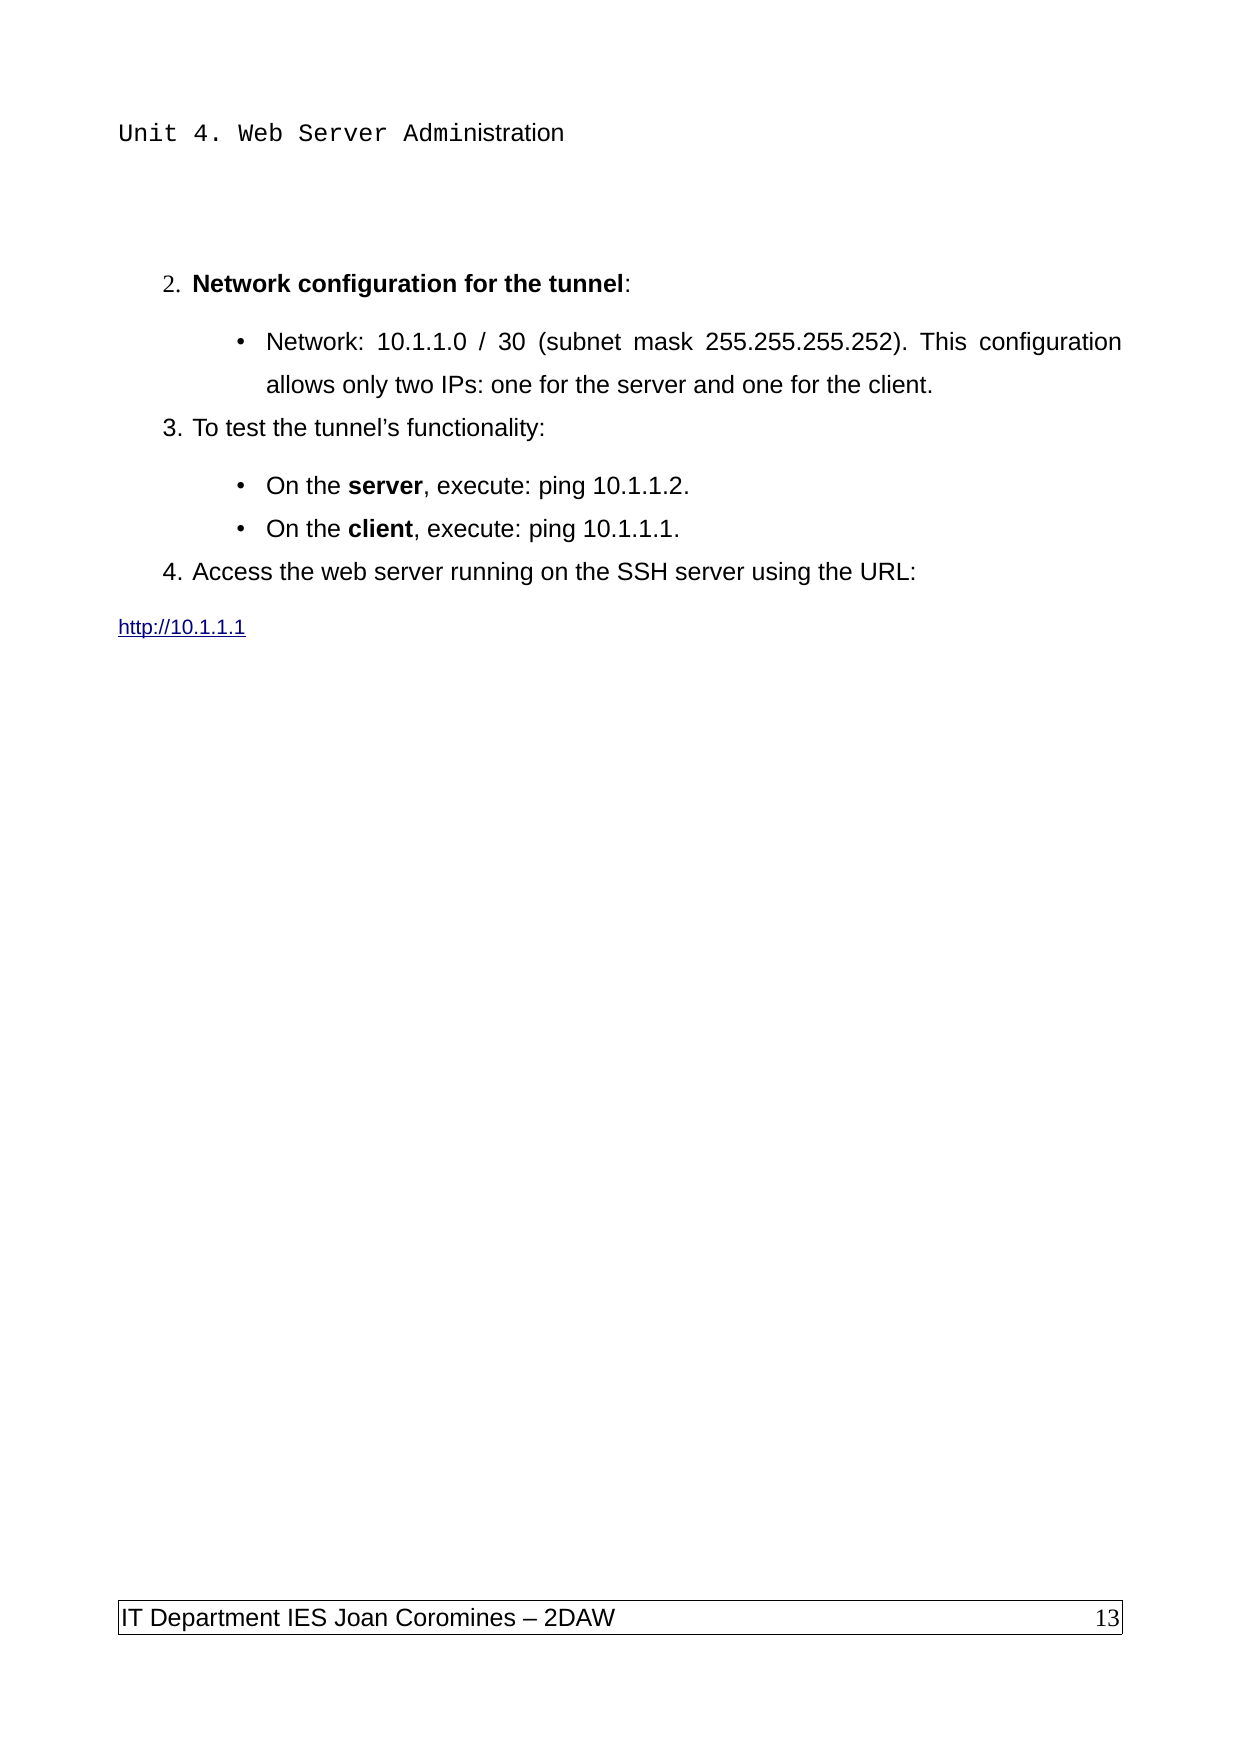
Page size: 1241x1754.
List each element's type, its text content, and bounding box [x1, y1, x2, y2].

list To test the tunnel’s functionality: [162, 413, 1122, 442]
list On the server, execute: ping 10.1.1.2. [236, 471, 1122, 500]
list On the client, execute: ping 10.1.1.1. [236, 514, 1122, 543]
list Network configuration for the tunnel: [162, 269, 1122, 298]
list Access the web server running on the SSH server using the URL: [162, 557, 1122, 586]
list Network: 10.1.1.0 / 30 (subnet mask 255.255.255.252). This configuration allows only two IPs: one for the server and one for the client. [236, 327, 1122, 399]
text http://10.1.1.1 [118, 615, 1122, 639]
